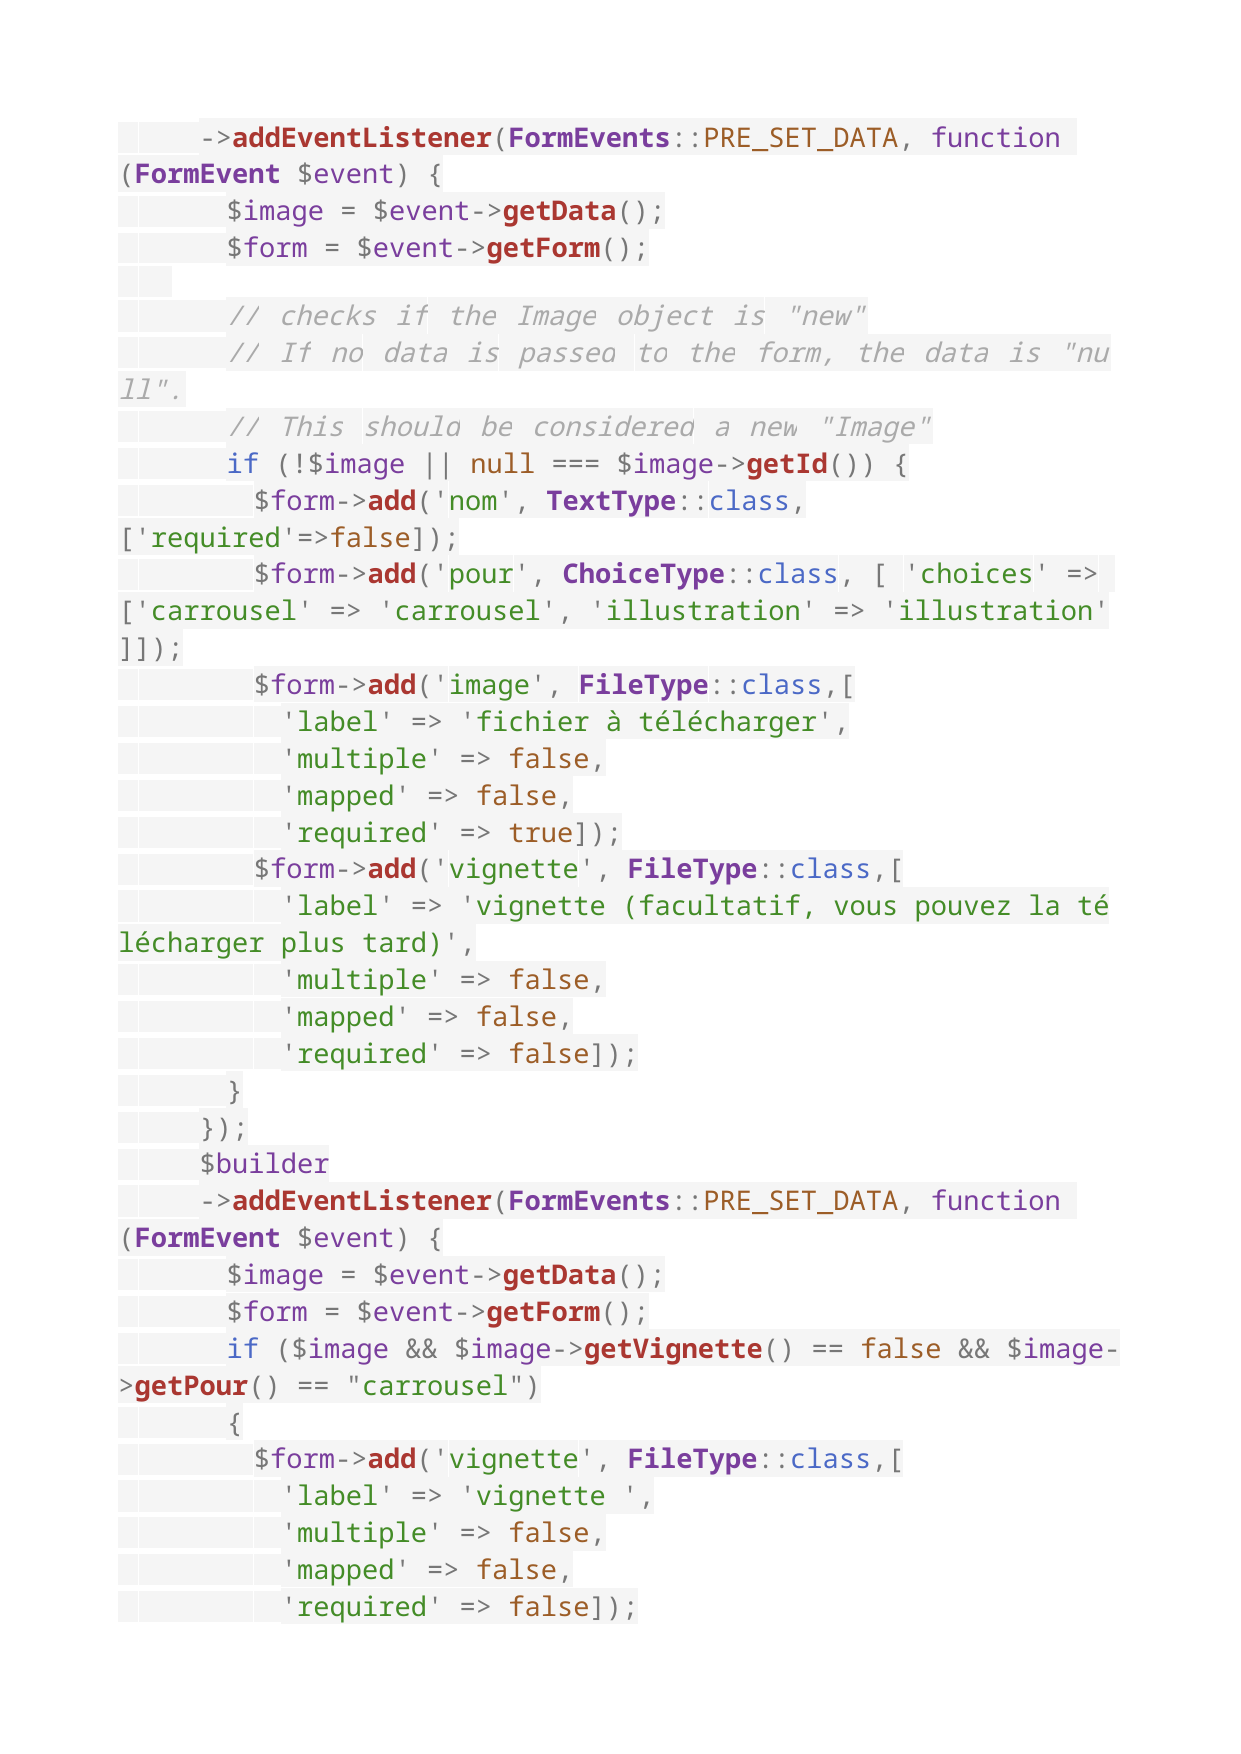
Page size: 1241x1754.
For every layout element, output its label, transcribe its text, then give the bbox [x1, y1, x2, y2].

text $image = $event->getData(); [118, 192, 1122, 229]
text }); [118, 1108, 1122, 1145]
text 'required' => false]); [118, 1034, 1122, 1071]
text $form->add('pour', ChoiceType::class, [ 'choices' => ['carrousel' => 'carrousel', 'illustration' => 'illustration']]); [118, 555, 1122, 666]
text $form = $event->getForm(); [118, 1292, 1122, 1329]
text 'mapped' => false, [118, 776, 1122, 813]
text 'label' => 'fichier à télécharger', [118, 702, 1122, 739]
text $form->add('vignette', FileType::class,[ [118, 850, 1122, 887]
text 'required' => false]); [118, 1587, 1122, 1624]
text if (!$image || null === $image->getId()) { [118, 444, 1122, 481]
text 'multiple' => false, [118, 1514, 1122, 1551]
text // If no data is passed to the form, the data is "null". [118, 334, 1122, 407]
text // checks if the Image object is "new" [118, 297, 1122, 334]
text ->addEventListener(FormEvents::PRE_SET_DATA, function (FormEvent $event) { [118, 1182, 1122, 1256]
text // This should be considered a new "Image" [118, 407, 1122, 444]
text 'multiple' => false, [118, 961, 1122, 997]
text ->addEventListener(FormEvents::PRE_SET_DATA, function (FormEvent $event) { [118, 118, 1122, 192]
text 'multiple' => false, [118, 739, 1122, 776]
text $form->add('vignette', FileType::class,[ [118, 1440, 1122, 1477]
text $image = $event->getData(); [118, 1256, 1122, 1292]
text } [118, 1071, 1122, 1108]
text $form->add('nom', TextType::class,['required'=>false]); [118, 481, 1122, 555]
text if ($image && $image->getVignette() == false && $image->getPour() == "carrousel") [118, 1329, 1122, 1403]
text $form->add('image', FileType::class,[ [118, 666, 1122, 702]
text $form = $event->getForm(); [118, 229, 1122, 266]
text 'mapped' => false, [118, 997, 1122, 1034]
text 'mapped' => false, [118, 1551, 1122, 1587]
text 'required' => true]); [118, 813, 1122, 850]
text $builder [118, 1145, 1122, 1182]
text 'label' => 'vignette ', [118, 1477, 1122, 1514]
text 'label' => 'vignette (facultatif, vous pouvez la télécharger plus tard)', [118, 887, 1122, 961]
text { [118, 1403, 1122, 1440]
